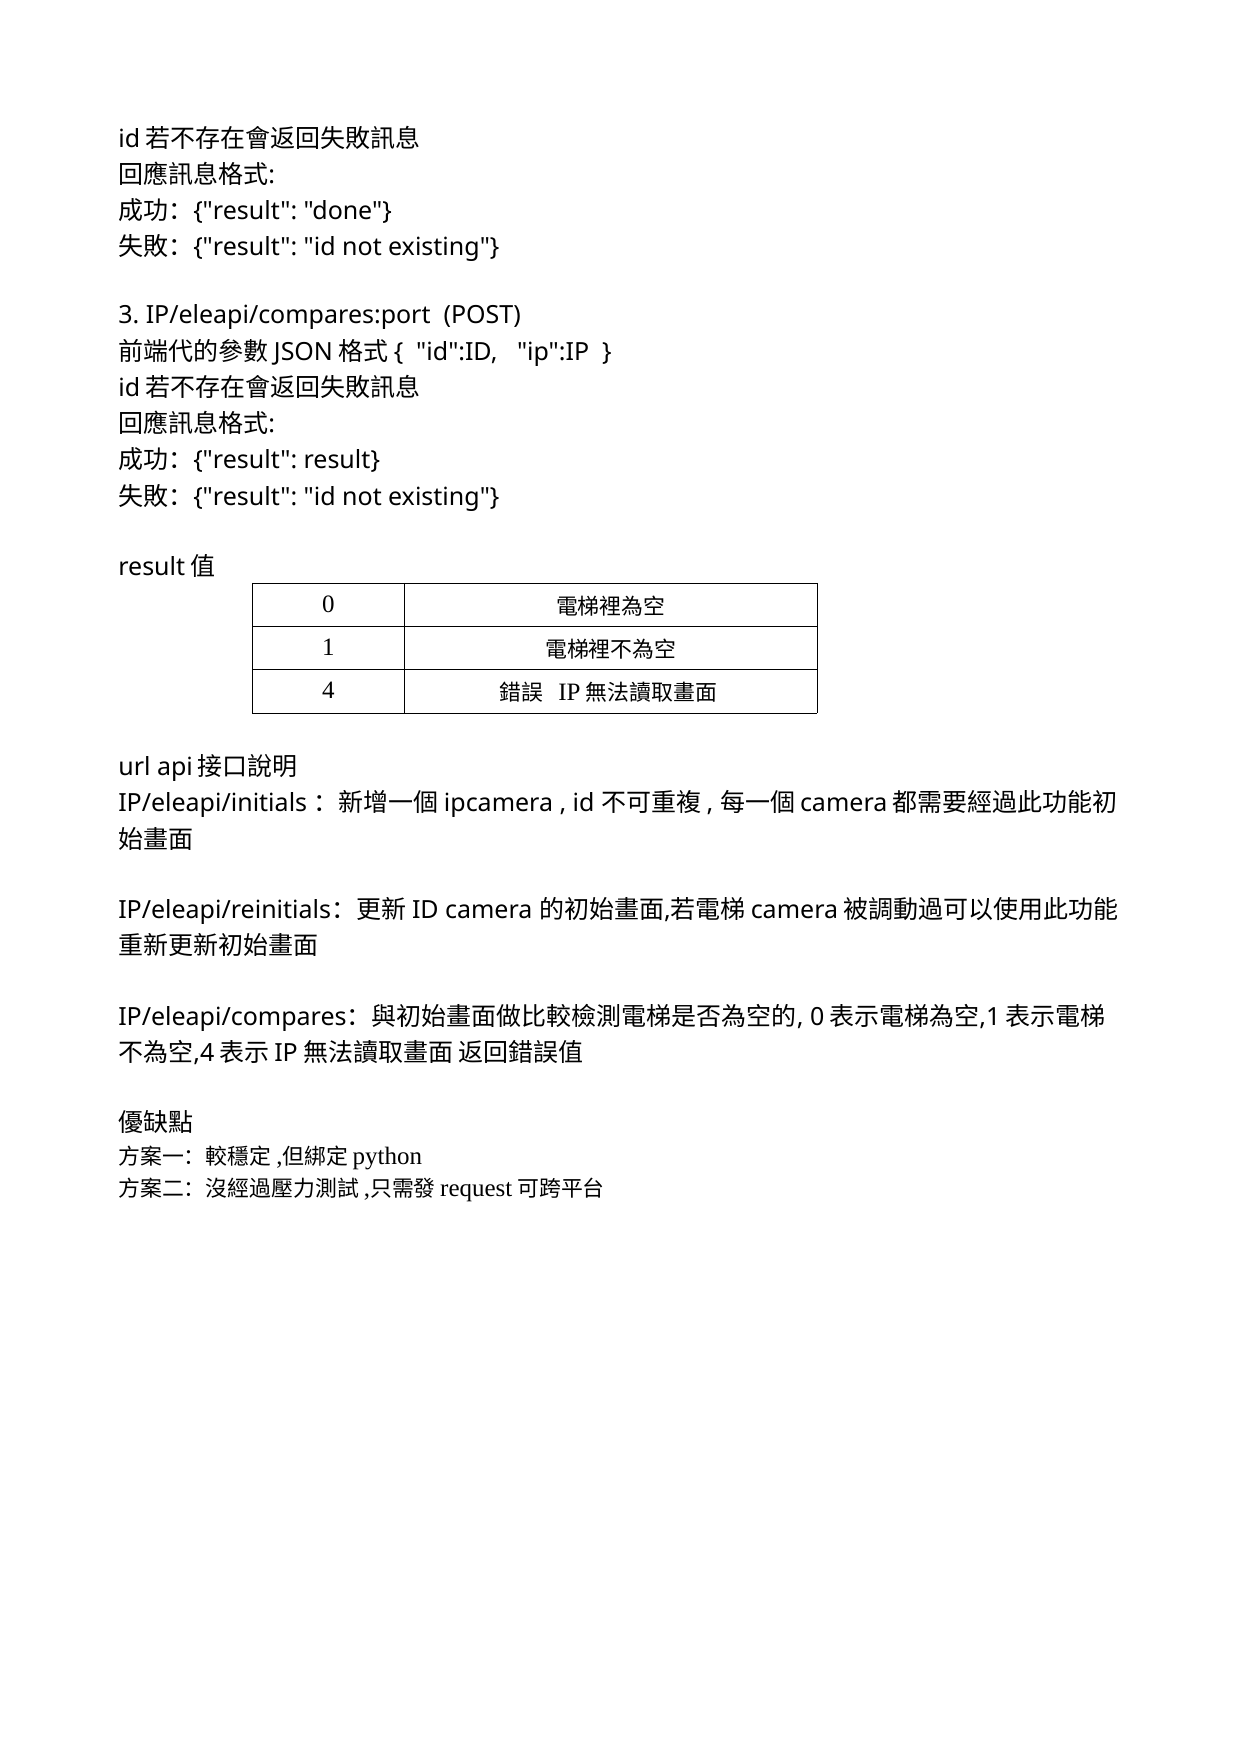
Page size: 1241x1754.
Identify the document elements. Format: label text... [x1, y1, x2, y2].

text 失敗：{"result": "id not existing"} [118, 227, 1122, 263]
text IP/eleapi/initials ：新增一個ipcamera , id 不可重複 , 每一個camera都需要經過此功能初始畫面 [118, 783, 1122, 855]
text 3. IP/eleapi/compares:port (POST) [118, 297, 1122, 331]
text result值 [118, 547, 1122, 583]
text 回應訊息格式: [118, 404, 1122, 440]
text 成功：{"result": "done"} [118, 191, 1122, 227]
text 方案二：沒經過壓力測試 ,只需發request可跨平台 [118, 1171, 1122, 1202]
text id若不存在會返回失敗訊息 [118, 367, 1122, 404]
text 成功：{"result": result} [118, 440, 1122, 476]
text 回應訊息格式: [118, 154, 1122, 191]
table_cell 4 [253, 670, 404, 712]
text 優缺點 [118, 1103, 1122, 1139]
text id若不存在會返回失敗訊息 [118, 118, 1122, 154]
text IP/eleapi/reinitials：更新 ID camera 的初始畫面,若電梯camera被調動過可以使用此功能重新更新初始畫面 [118, 889, 1122, 962]
table_cell 電梯裡不為空 [405, 627, 817, 669]
table_cell 1 [253, 627, 404, 669]
text 失敗：{"result": "id not existing"} [118, 476, 1122, 512]
table_header 電梯裡為空 [405, 584, 817, 626]
table_cell 錯誤 IP無法讀取畫面 [405, 670, 817, 712]
text 方案一：較穩定 ,但綁定python [118, 1139, 1122, 1171]
table_header 0 [253, 584, 404, 626]
text IP/eleapi/compares：與初始畫面做比較檢測電梯是否為空的, 0表示電梯為空,1表示電梯不為空,4表示IP無法讀取畫面 返回錯誤值 [118, 996, 1122, 1068]
text url api接口說明 [118, 747, 1122, 783]
text 前端代的參數 JSON格式 { "id":ID, "ip":IP } [118, 331, 1122, 367]
